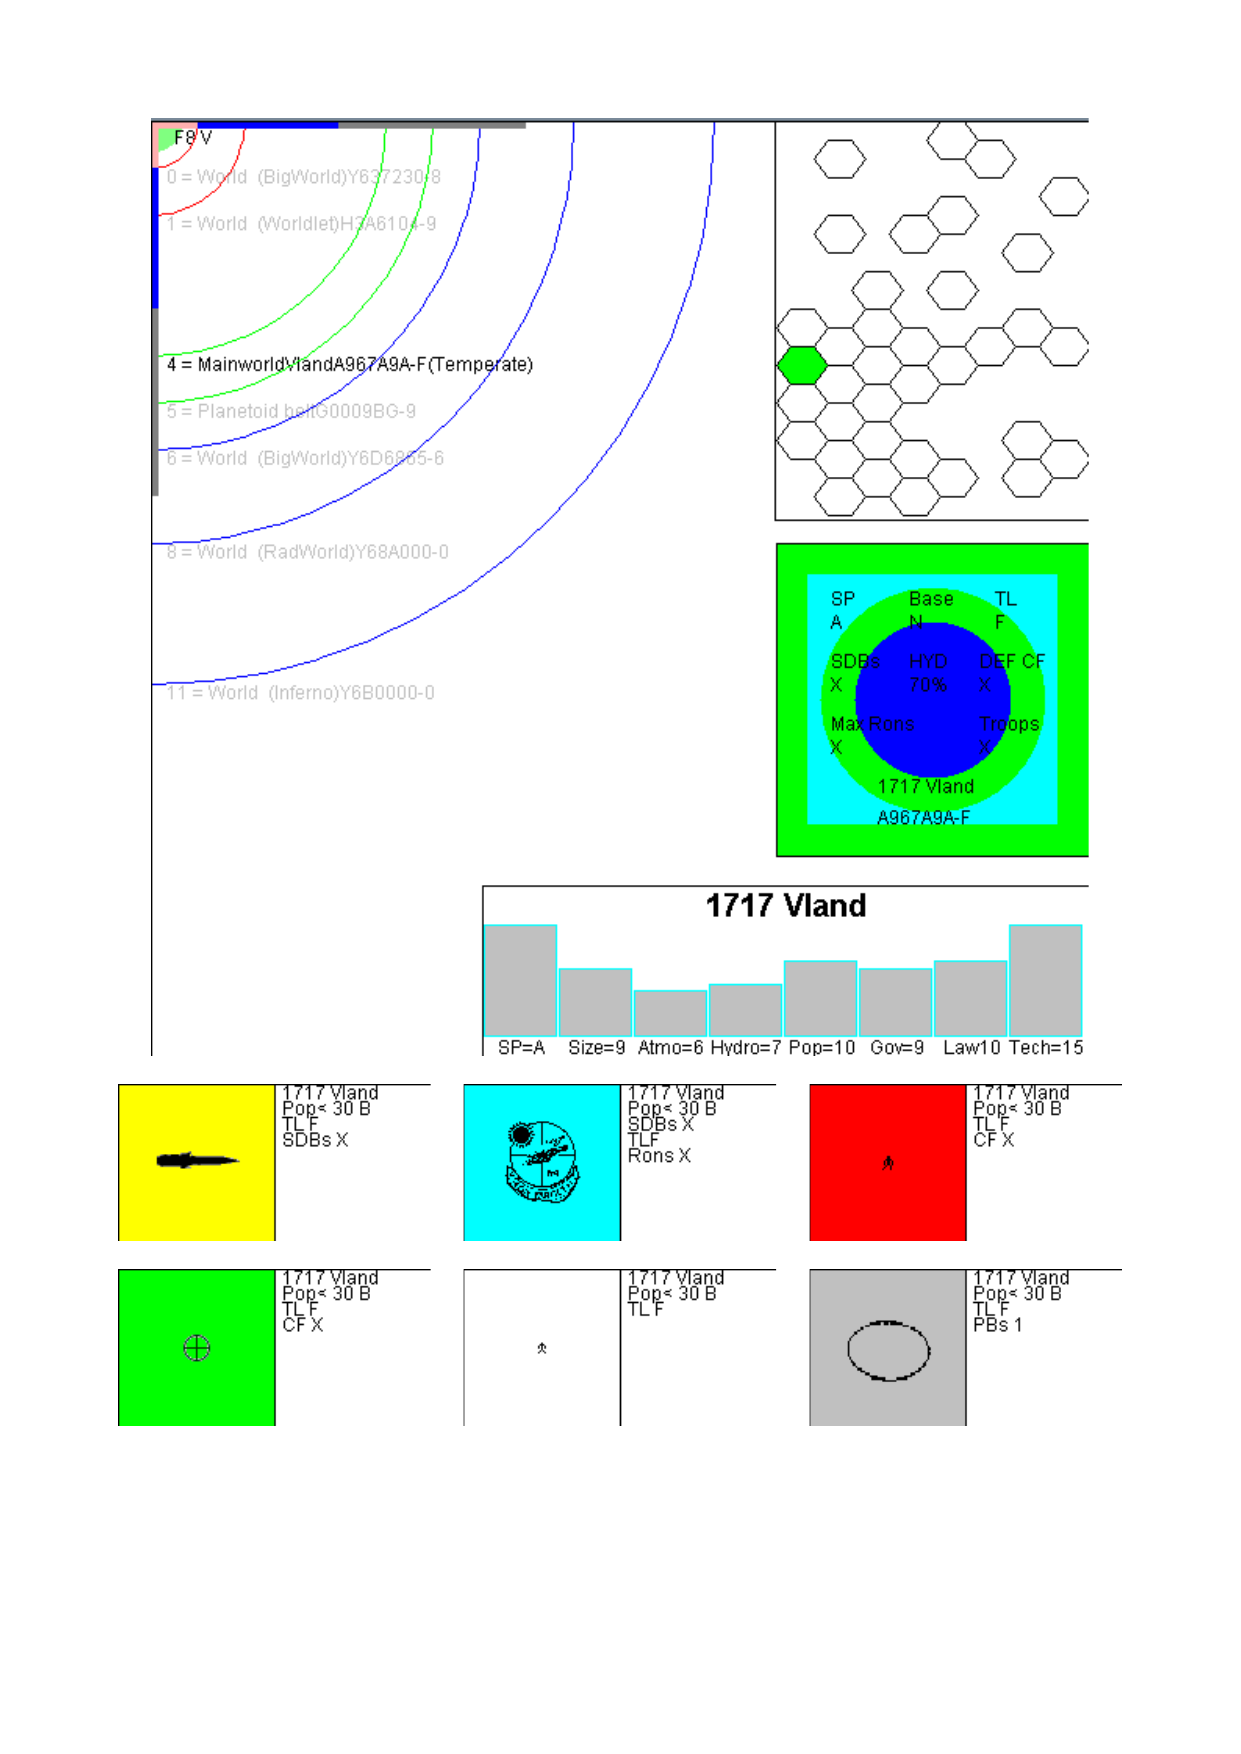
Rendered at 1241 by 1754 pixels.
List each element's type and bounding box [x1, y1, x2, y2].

picture [809, 1269, 1122, 1426]
picture [463, 1269, 777, 1426]
picture [463, 1084, 777, 1241]
picture [118, 1269, 431, 1426]
picture [809, 1084, 1122, 1241]
picture [118, 1084, 431, 1241]
picture [151, 118, 1089, 1056]
